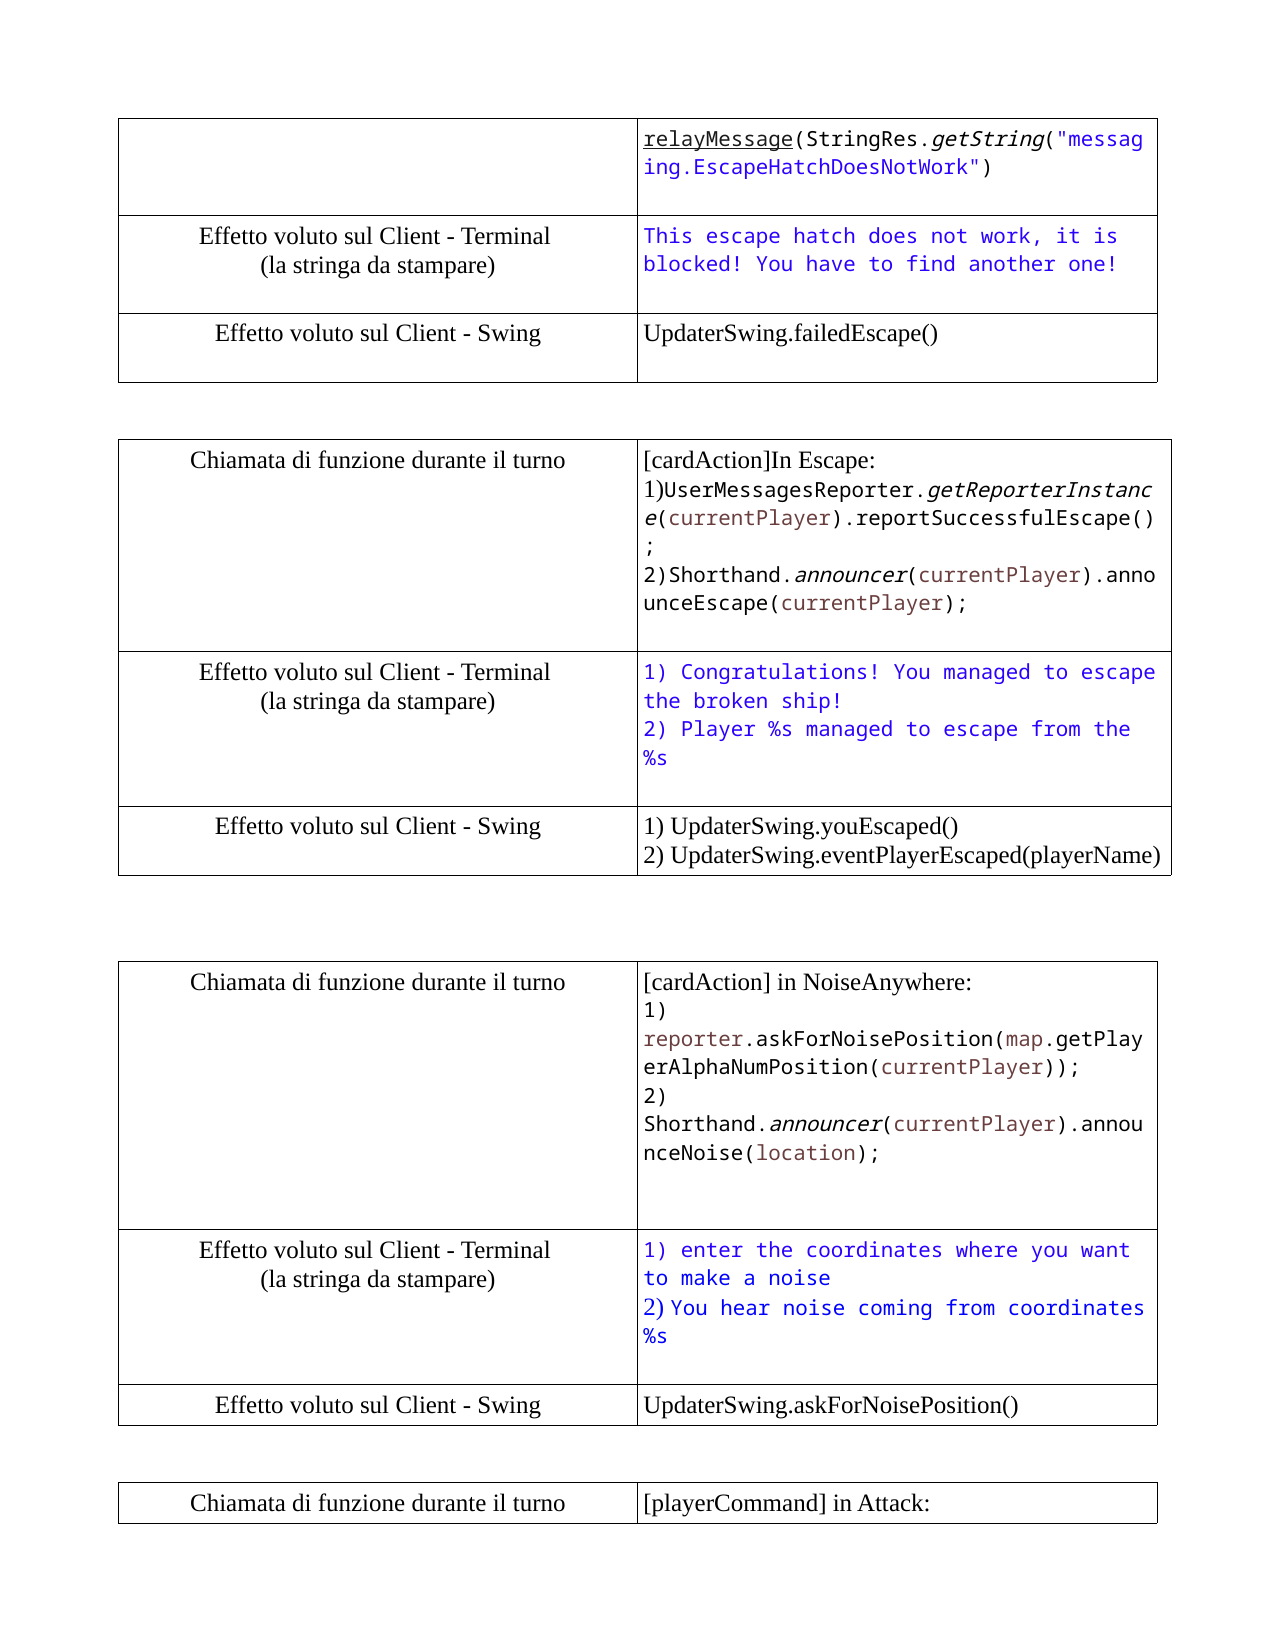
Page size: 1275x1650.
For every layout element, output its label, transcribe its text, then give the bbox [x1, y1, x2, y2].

table_cell Effetto voluto sul Client - Swing [119, 314, 637, 382]
table_cell Effetto voluto sul Client - Swing [119, 807, 637, 874]
table_header [cardAction]In Escape: 1)UserMessagesReporter.getReporterInstance(currentPlayer).reportSuccessfulEscape(); 2)Shorthand.announcer(currentPlayer).announceEscape(currentPlayer); [638, 440, 1171, 651]
table_cell This escape hatch does not work, it is blocked! You have to find another one! [638, 216, 1157, 312]
table_header [cardAction] in NoiseAnywhere: 1) reporter.askForNoisePosition(map.getPlayerAlphaNumPosition(currentPlayer)); 2) Shorthand.announcer(currentPlayer).announceNoise(location); [638, 962, 1157, 1229]
table_cell Effetto voluto sul Client - Terminal (la stringa da stampare) [119, 1230, 637, 1384]
table_cell Effetto voluto sul Client - Swing [119, 1385, 637, 1424]
table_header Chiamata di funzione durante il turno [119, 440, 637, 651]
table_header Chiamata di funzione durante il turno [119, 1483, 637, 1522]
table_header [119, 119, 637, 215]
table_header relayMessage(StringRes.getString("messaging.EscapeHatchDoesNotWork") [638, 119, 1157, 215]
table_cell Effetto voluto sul Client - Terminal (la stringa da stampare) [119, 216, 637, 312]
table_header [playerCommand] in Attack: [638, 1483, 1157, 1522]
table_cell Effetto voluto sul Client - Terminal (la stringa da stampare) [119, 652, 637, 806]
table_cell 1) UpdaterSwing.youEscaped() 2) UpdaterSwing.eventPlayerEscaped(playerName) [638, 807, 1171, 874]
table_cell UpdaterSwing.failedEscape() [638, 314, 1157, 382]
table_header Chiamata di funzione durante il turno [119, 962, 637, 1229]
table_cell UpdaterSwing.askForNoisePosition() [638, 1385, 1157, 1424]
table_cell 1) enter the coordinates where you want to make a noise 2) You hear noise coming from coordinates %s [638, 1230, 1157, 1384]
table_cell 1) Congratulations! You managed to escape the broken ship! 2) Player %s managed to escape from the %s [638, 652, 1171, 806]
